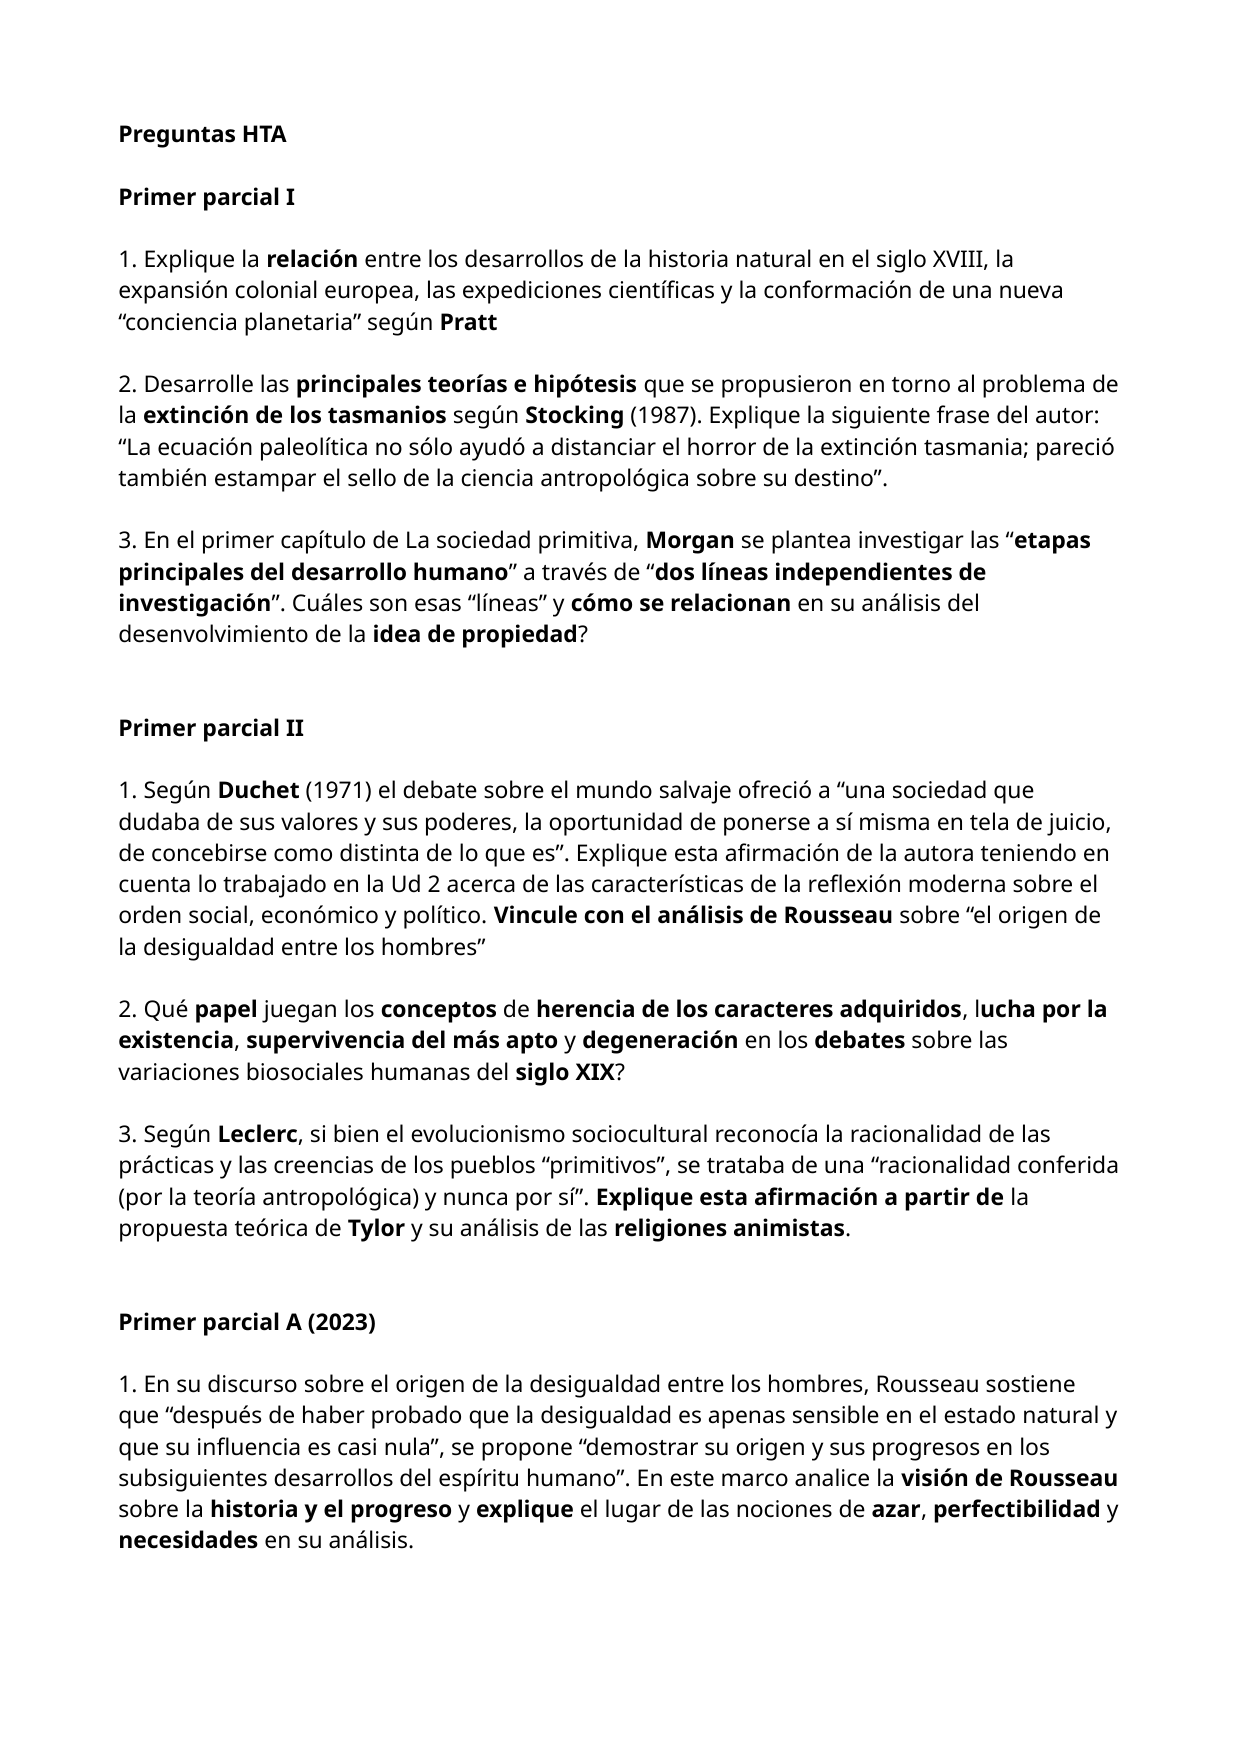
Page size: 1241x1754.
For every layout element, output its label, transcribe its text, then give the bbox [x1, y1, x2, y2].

text Primer parcial A (2023) [118, 1306, 1122, 1337]
text Primer parcial I [118, 181, 1122, 212]
text 1. Explique la relación entre los desarrollos de la historia natural en el siglo XVIII, la expansión colonial europea, las expediciones científicas y la conformación de una nueva “conciencia planetaria” según Pratt [118, 243, 1122, 337]
text 1. En su discurso sobre el origen de la desigualdad entre los hombres, Rousseau sostiene que “después de haber probado que la desigualdad es apenas sensible en el estado natural y que su influencia es casi nula”, se propone “demostrar su origen y sus progresos en los subsiguientes desarrollos del espíritu humano”. En este marco analice la visión de Rousseau sobre la historia y el progreso y explique el lugar de las nociones de azar, perfectibilidad y necesidades en su análisis. [118, 1368, 1122, 1556]
text Primer parcial II [118, 712, 1122, 743]
text 3. Según Leclerc, si bien el evolucionismo sociocultural reconocía la racionalidad de las prácticas y las creencias de los pueblos “primitivos”, se trataba de una “racionalidad conferida (por la teoría antropológica) y nunca por sí”. Explique esta afirmación a partir de la propuesta teórica de Tylor y su análisis de las religiones animistas. [118, 1118, 1122, 1243]
text 3. En el primer capítulo de La sociedad primitiva, Morgan se plantea investigar las “etapas principales del desarrollo humano” a través de “dos líneas independientes de investigación”. Cuáles son esas “líneas” y cómo se relacionan en su análisis del desenvolvimiento de la idea de propiedad? [118, 524, 1122, 649]
text 2. Desarrolle las principales teorías e hipótesis que se propusieron en torno al problema de la extinción de los tasmanios según Stocking (1987). Explique la siguiente frase del autor: “La ecuación paleolítica no sólo ayudó a distanciar el horror de la extinción tasmania; pareció también estampar el sello de la ciencia antropológica sobre su destino”. [118, 368, 1122, 493]
text 1. Según Duchet (1971) el debate sobre el mundo salvaje ofreció a “una sociedad que dudaba de sus valores y sus poderes, la oportunidad de ponerse a sí misma en tela de juicio, de concebirse como distinta de lo que es”. Explique esta afirmación de la autora teniendo en cuenta lo trabajado en la Ud 2 acerca de las características de la reflexión moderna sobre el orden social, económico y político. Vincule con el análisis de Rousseau sobre “el origen de la desigualdad entre los hombres” [118, 774, 1122, 962]
text 2. Qué papel juegan los conceptos de herencia de los caracteres adquiridos, lucha por la existencia, supervivencia del más apto y degeneración en los debates sobre las variaciones biosociales humanas del siglo XIX? [118, 993, 1122, 1087]
text Preguntas HTA [118, 118, 1122, 149]
